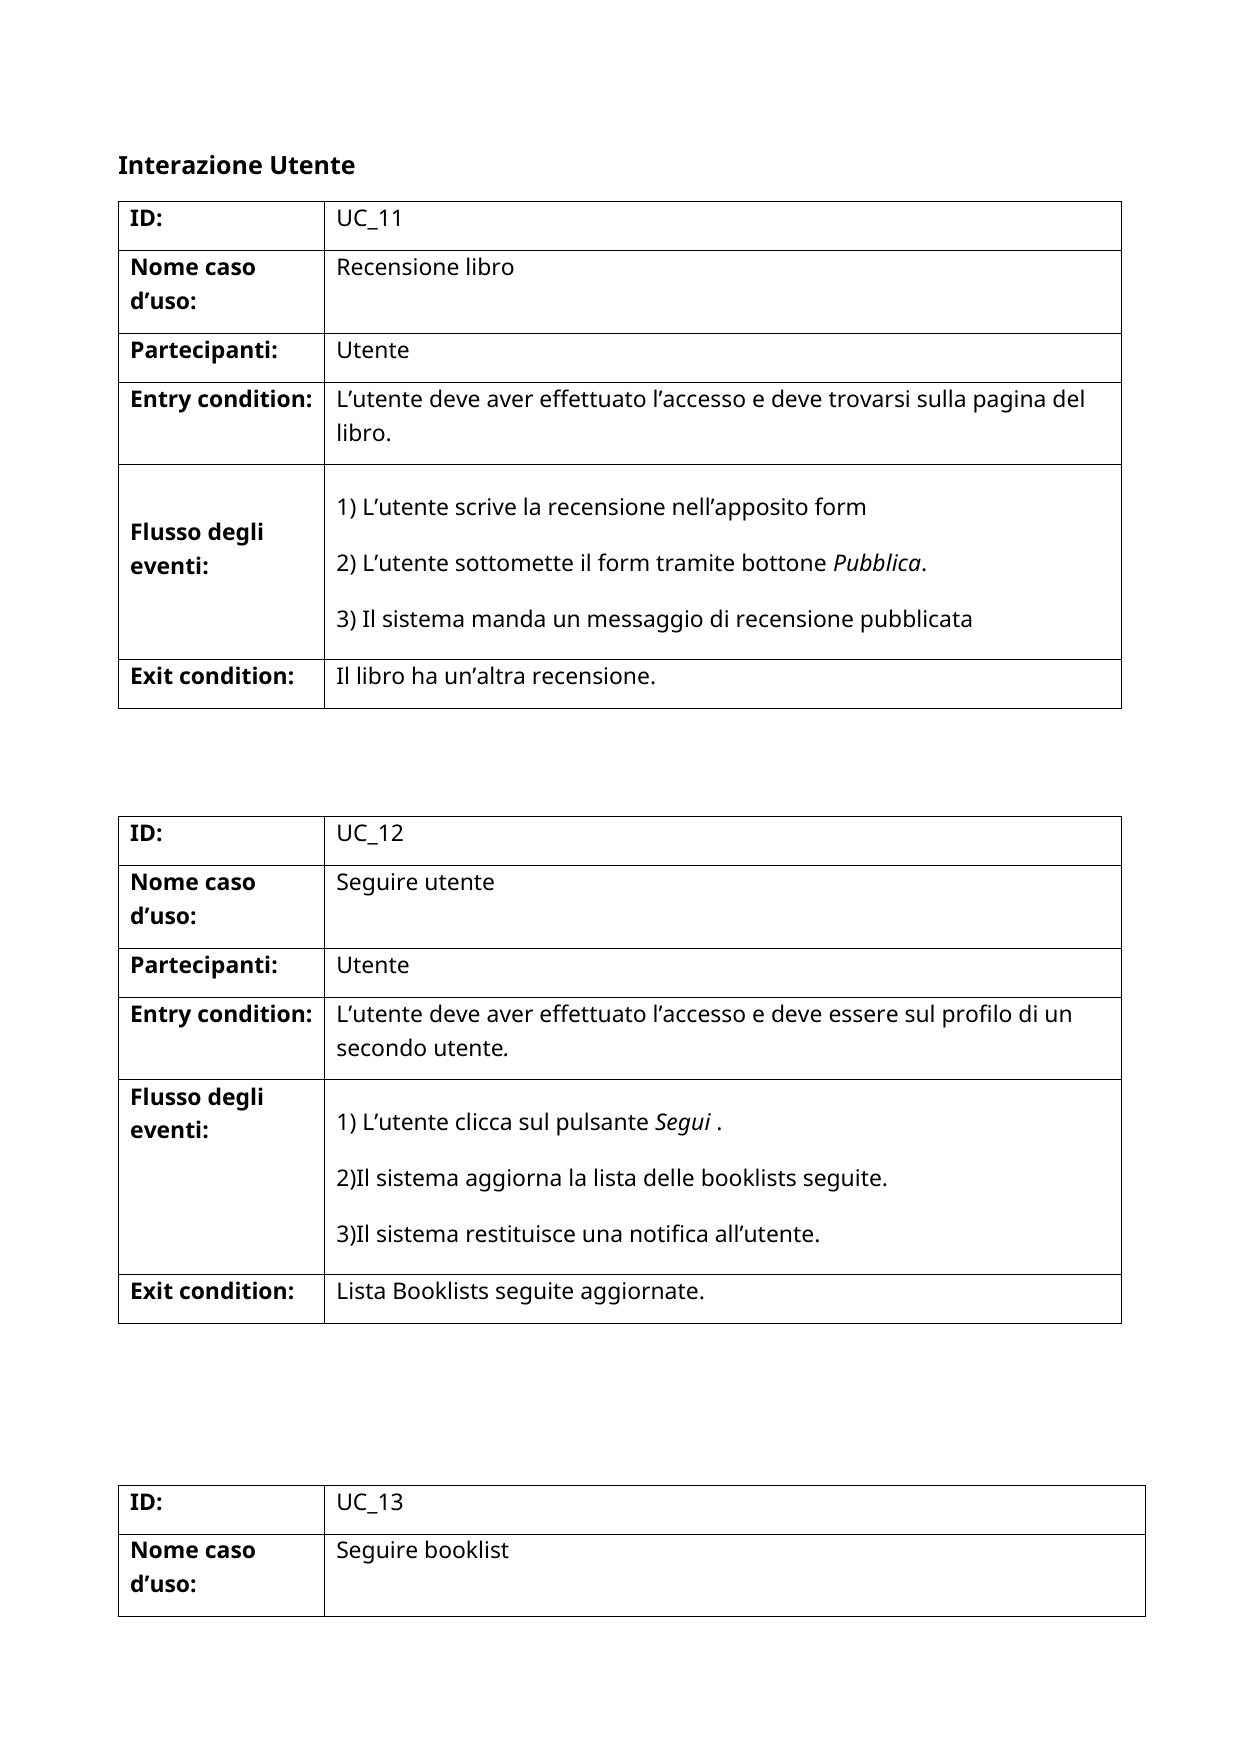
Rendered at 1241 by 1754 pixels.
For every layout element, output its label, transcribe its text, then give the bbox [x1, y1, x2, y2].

table_cell Lista Booklists seguite aggiornate. [325, 1275, 1121, 1323]
table_cell Entry condition: [119, 383, 324, 464]
table_cell Exit condition: [119, 1275, 324, 1323]
table_cell Seguire booklist [325, 1535, 1145, 1616]
table_cell Nome caso d’uso: [119, 866, 324, 948]
table_header UC_12 [325, 817, 1121, 865]
table_header ID: [119, 817, 324, 865]
table_header ID: [119, 1486, 324, 1533]
table_header UC_11 [325, 202, 1121, 250]
table_cell Il libro ha un’altra recensione. [325, 660, 1121, 708]
table_cell 1) L’utente clicca sul pulsante Segui . 2)Il sistema aggiorna la lista delle booklists seguite. 3)Il sistema restituisce una notifica all’utente. [325, 1080, 1121, 1274]
table_cell Partecipanti: [119, 334, 324, 382]
table_cell Utente [325, 949, 1121, 997]
table_cell Nome caso d’uso: [119, 251, 324, 333]
text Interazione Utente [118, 148, 1122, 182]
table_cell Exit condition: [119, 660, 324, 708]
table_cell Nome caso d’uso: [119, 1535, 324, 1616]
table_cell Flusso degli eventi: [119, 1080, 324, 1274]
table_cell Entry condition: [119, 998, 324, 1079]
table_cell Seguire utente [325, 866, 1121, 948]
table_header ID: [119, 202, 324, 250]
table_cell L’utente deve aver effettuato l’accesso e deve essere sul profilo di un secondo utente. [325, 998, 1121, 1079]
table_header UC_13 [325, 1486, 1145, 1533]
table_cell Recensione libro [325, 251, 1121, 333]
table_cell Utente [325, 334, 1121, 382]
table_cell Partecipanti: [119, 949, 324, 997]
table_cell 1) L’utente scrive la recensione nell’apposito form 2) L’utente sottomette il form tramite bottone Pubblica. 3) Il sistema manda un messaggio di recensione pubblicata [325, 465, 1121, 659]
table_cell Flusso degli eventi: [119, 465, 324, 659]
table_cell L’utente deve aver effettuato l’accesso e deve trovarsi sulla pagina del libro. [325, 383, 1121, 464]
